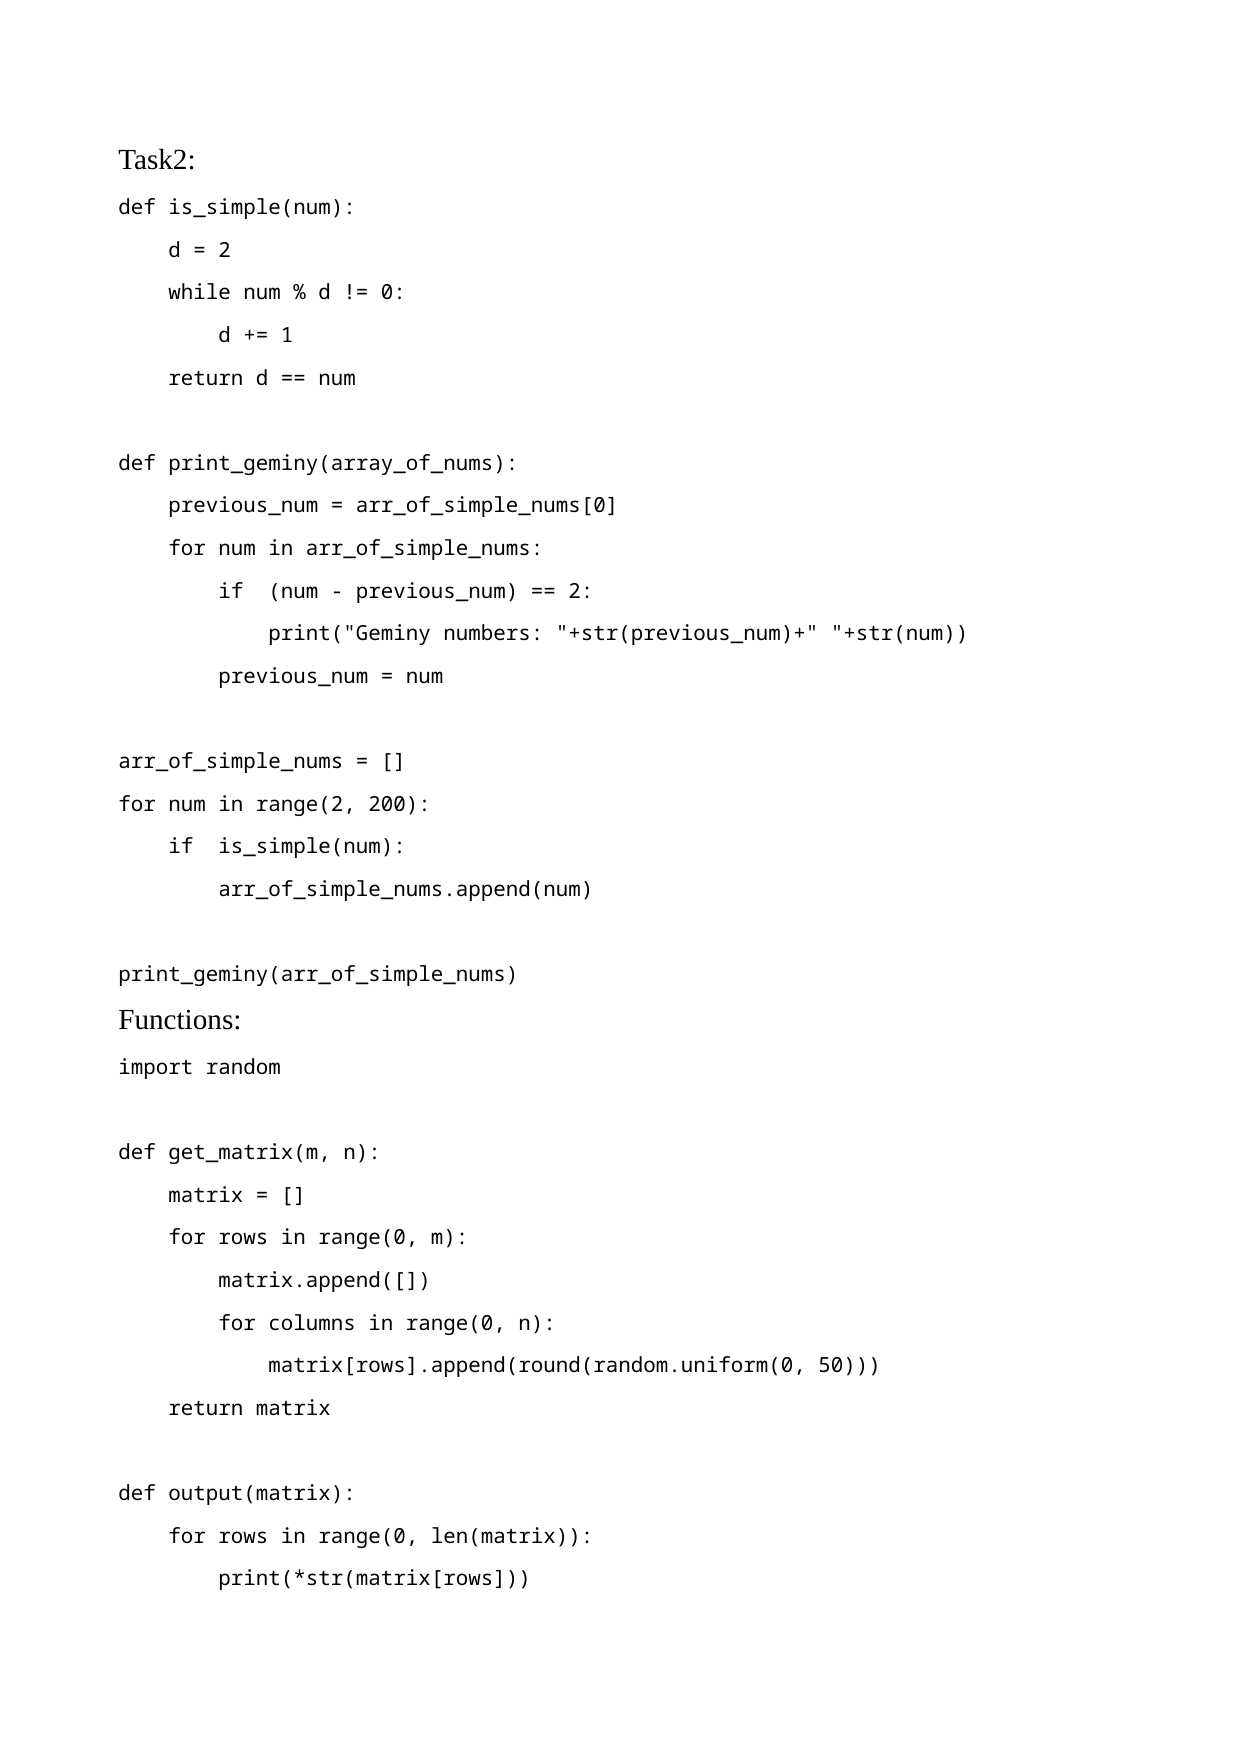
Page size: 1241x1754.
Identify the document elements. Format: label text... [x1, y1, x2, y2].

text def print_geminy(array_of_nums): [118, 448, 1122, 476]
text previous_num = arr_of_simple_nums[0] [118, 491, 1122, 519]
text d = 2 [118, 235, 1122, 263]
text print("Geminy numbers: "+str(previous_num)+" "+str(num)) [118, 618, 1122, 647]
text import random [118, 1052, 1122, 1081]
text print(*str(matrix[rows])) [118, 1563, 1122, 1592]
text for columns in range(0, n): [118, 1308, 1122, 1336]
text if is_simple(num): [118, 831, 1122, 860]
text def is_simple(num): [118, 192, 1122, 221]
text matrix.append([]) [118, 1265, 1122, 1293]
text return d == num [118, 363, 1122, 391]
text while num % d != 0: [118, 277, 1122, 306]
text d += 1 [118, 320, 1122, 348]
text if (num - previous_num) == 2: [118, 576, 1122, 604]
text for rows in range(0, m): [118, 1222, 1122, 1251]
text Task2: [118, 142, 1122, 176]
text return matrix [118, 1393, 1122, 1421]
text def get_matrix(m, n): [118, 1137, 1122, 1166]
text def output(matrix): [118, 1478, 1122, 1507]
text arr_of_simple_nums = [] [118, 746, 1122, 774]
text matrix = [] [118, 1180, 1122, 1208]
text for num in arr_of_simple_nums: [118, 533, 1122, 562]
text matrix[rows].append(round(random.uniform(0, 50))) [118, 1350, 1122, 1379]
text previous_num = num [118, 661, 1122, 689]
text arr_of_simple_nums.append(num) [118, 874, 1122, 902]
text for rows in range(0, len(matrix)): [118, 1521, 1122, 1549]
text print_geminy(arr_of_simple_nums) [118, 959, 1122, 988]
text Functions: [118, 1002, 1122, 1035]
text for num in range(2, 200): [118, 789, 1122, 817]
